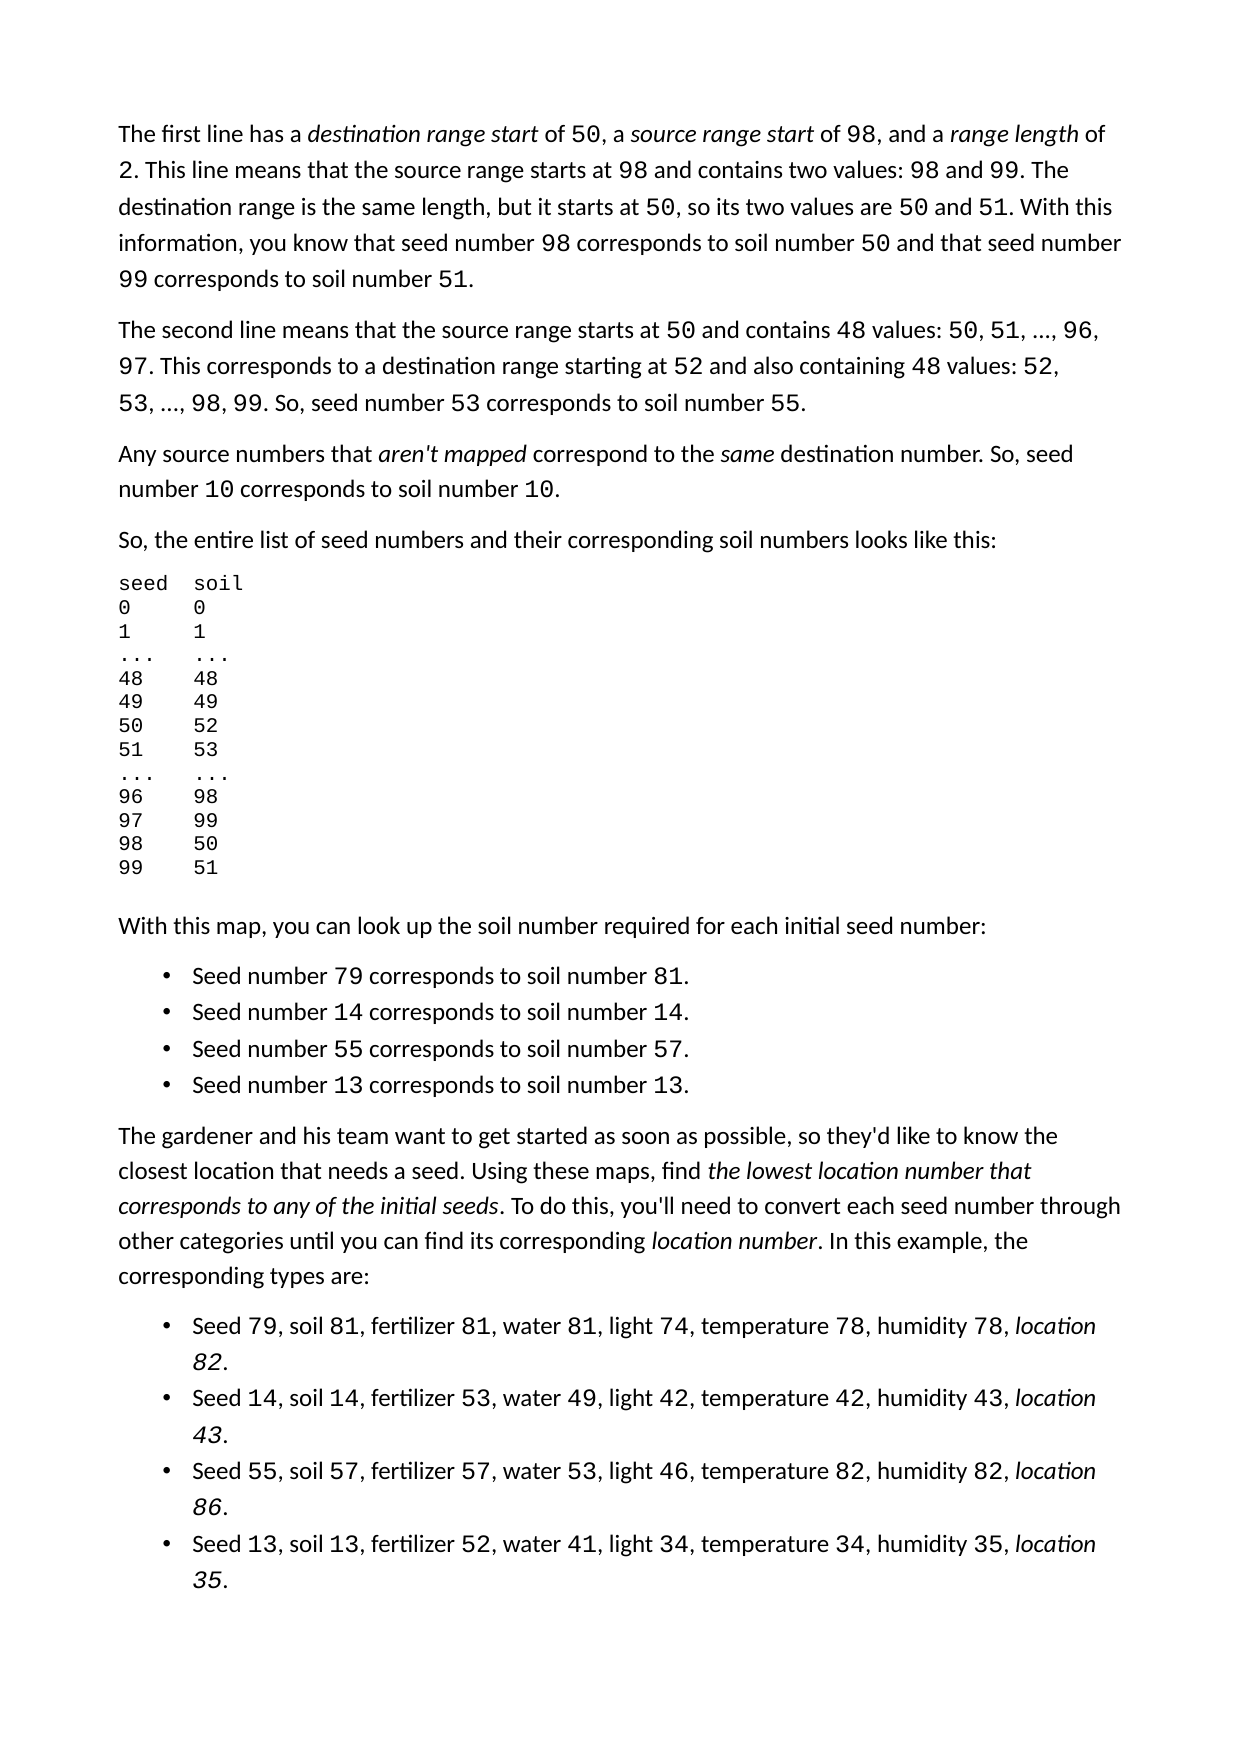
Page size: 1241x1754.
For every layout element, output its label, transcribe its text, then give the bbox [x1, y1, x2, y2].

text The gardener and his team want to get started as soon as possible, so they'd like to know the closest location that needs a seed. Using these maps, find the lowest location number that corresponds to any of the initial seeds. To do this, you'll need to convert each seed number through other categories until you can find its corresponding location number. In this example, the corresponding types are: [118, 1120, 1122, 1291]
text The first line has a destination range start of 50, a source range start of 98, and a range length of 2. This line means that the source range starts at 98 and contains two values: 98 and 99. The destination range is the same length, but it starts at 50, so its two values are 50 and 51. With this information, you know that seed number 98 corresponds to soil number 50 and that seed number 99 corresponds to soil number 51. [118, 118, 1122, 295]
text 98 50 [118, 833, 1122, 857]
list Seed 13, soil 13, fertilizer 52, water 41, light 34, temperature 34, humidity 35, location 35. [162, 1528, 1122, 1596]
text 1 1 [118, 621, 1122, 644]
text The second line means that the source range starts at 50 and contains 48 values: 50, 51, ..., 96, 97. This corresponds to a destination range starting at 52 and also containing 48 values: 52, 53, ..., 98, 99. So, seed number 53 corresponds to soil number 55. [118, 314, 1122, 418]
text So, the entire list of seed numbers and their corresponding soil numbers looks like this: [118, 524, 1122, 554]
text 97 99 [118, 810, 1122, 833]
list Seed 55, soil 57, fertilizer 57, water 53, light 46, temperature 82, humidity 82, location 86. [162, 1455, 1122, 1523]
text 48 48 [118, 668, 1122, 692]
list Seed number 55 corresponds to soil number 57. [162, 1033, 1122, 1064]
text 51 53 [118, 739, 1122, 762]
text Any source numbers that aren't mapped correspond to the same destination number. So, seed number 10 corresponds to soil number 10. [118, 438, 1122, 504]
text 49 49 [118, 692, 1122, 715]
list Seed number 79 corresponds to soil number 81. [162, 960, 1122, 992]
text 0 0 [118, 597, 1122, 621]
text 96 98 [118, 786, 1122, 810]
text seed soil [118, 573, 1122, 597]
text ... ... [118, 762, 1122, 786]
text With this map, you can look up the soil number required for each initial seed number: [118, 910, 1122, 941]
text 50 52 [118, 715, 1122, 739]
text ... ... [118, 644, 1122, 668]
list Seed 79, soil 81, fertilizer 81, water 81, light 74, temperature 78, humidity 78, location 82. [162, 1310, 1122, 1378]
text 99 51 [118, 857, 1122, 881]
list Seed number 14 corresponds to soil number 14. [162, 996, 1122, 1028]
list Seed 14, soil 14, fertilizer 53, water 49, light 42, temperature 42, humidity 43, location 43. [162, 1382, 1122, 1451]
list Seed number 13 corresponds to soil number 13. [162, 1069, 1122, 1101]
